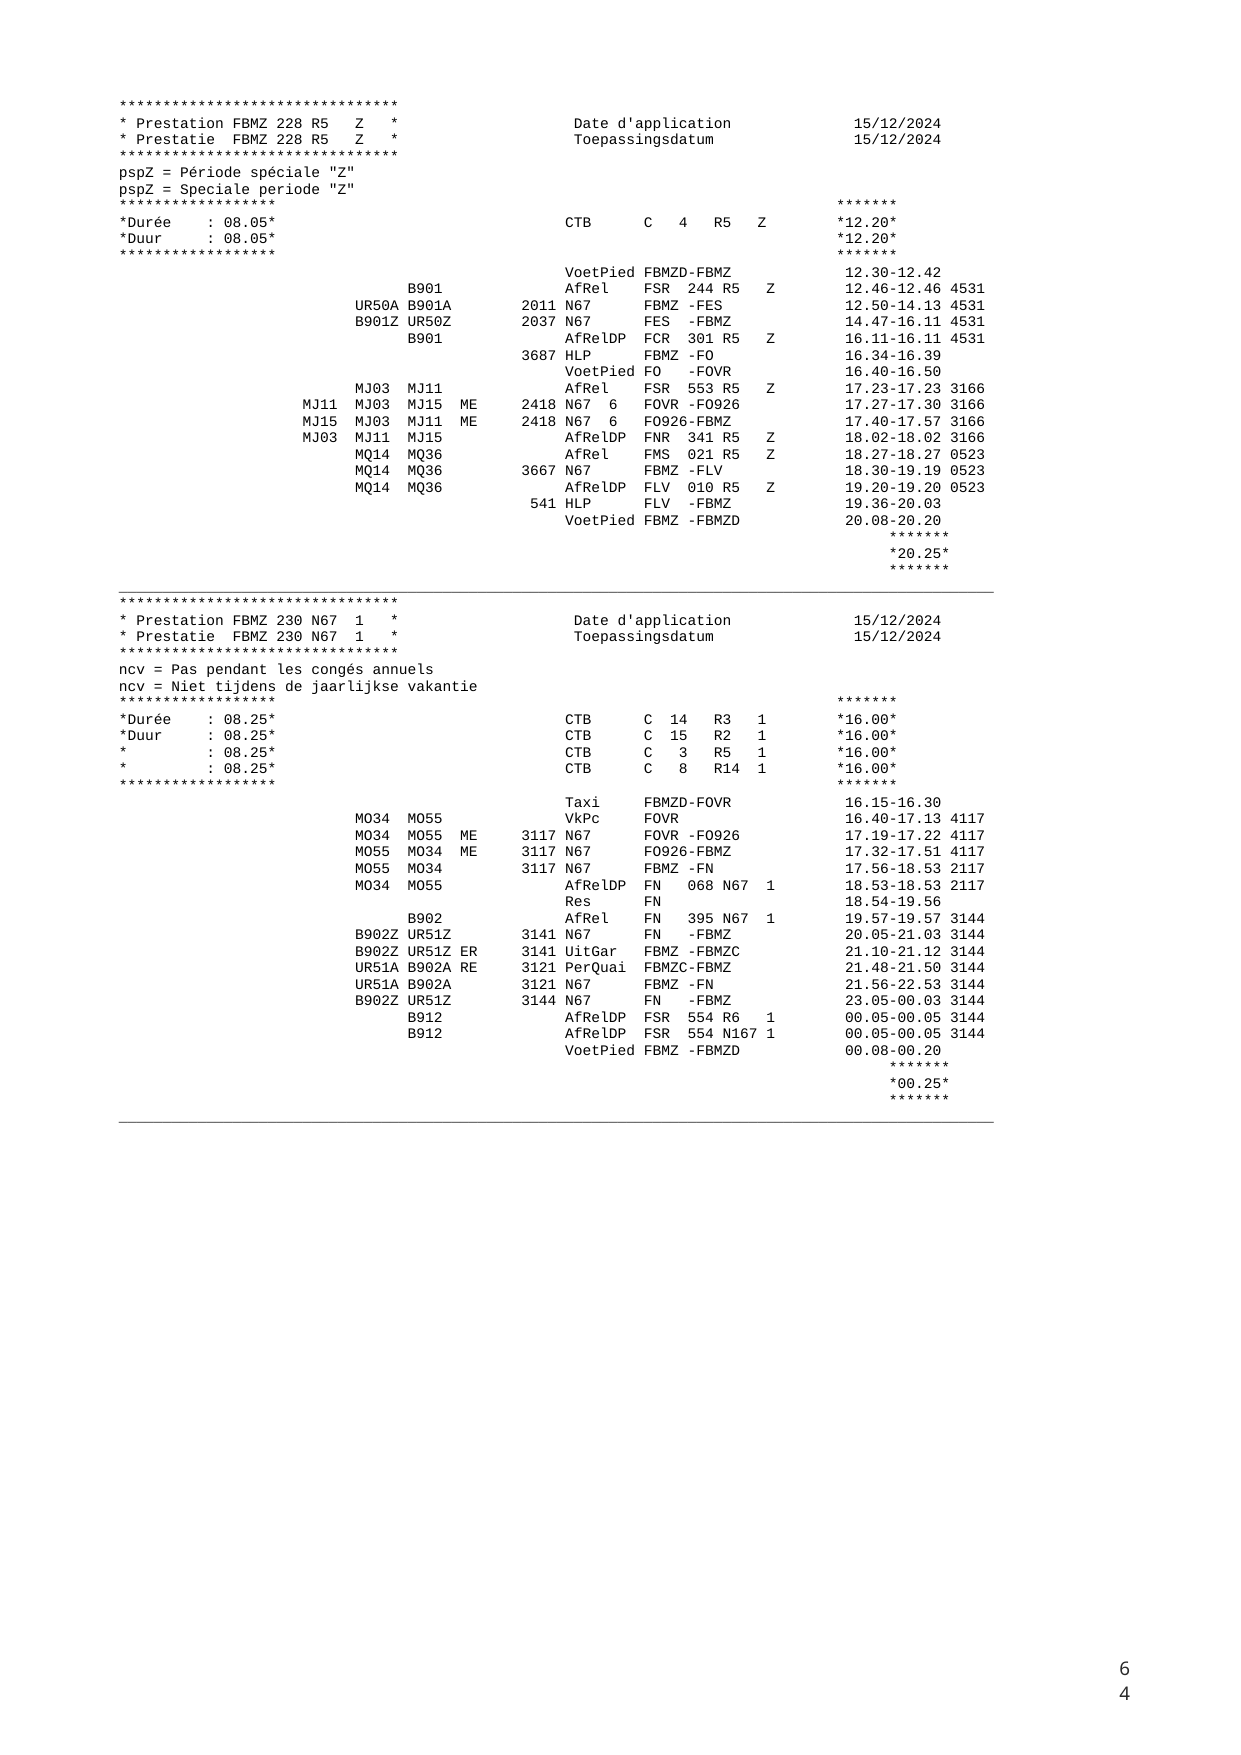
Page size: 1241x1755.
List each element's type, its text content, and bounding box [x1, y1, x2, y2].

text ******************************** * Prestation FBMZ 228 R5 Z * Date d'application 15/12/2024 * Prestatie FBMZ 228 R5 Z * Toepassingsdatum 15/12/2024 ******************************** pspZ = Période spéciale "Z" pspZ = Speciale periode "Z" ****************** ******* *Durée : 08.05* CTB C 4 R5 Z *12.20* *Duur : 08.05* *12.20* ****************** ******* VoetPied FBMZD-FBMZ 12.30-12.42 B901 AfRel FSR 244 R5 Z 12.46-12.46 4531 UR50A B901A 2011 N67 FBMZ -FES 12.50-14.13 4531 B901Z UR50Z 2037 N67 FES -FBMZ 14.47-16.11 4531 B901 AfRelDP FCR 301 R5 Z 16.11-16.11 4531 3687 HLP FBMZ -FO 16.34-16.39 VoetPied FO -FOVR 16.40-16.50 MJ03 MJ11 AfRel FSR 553 R5 Z 17.23-17.23 3166 MJ11 MJ03 MJ15 ME 2418 N67 6 FOVR -FO926 17.27-17.30 3166 MJ15 MJ03 MJ11 ME 2418 N67 6 FO926-FBMZ 17.40-17.57 3166 MJ03 MJ11 MJ15 AfRelDP FNR 341 R5 Z 18.02-18.02 3166 MQ14 MQ36 AfRel FMS 021 R5 Z 18.27-18.27 0523 MQ14 MQ36 3667 N67 FBMZ -FLV 18.30-19.19 0523 MQ14 MQ36 AfRelDP FLV 010 R5 Z 19.20-19.20 0523 541 HLP FLV -FBMZ 19.36-20.03 VoetPied FBMZ -FBMZD 20.08-20.20 ******* *20.25* ******* ____________________________________________________________________________________________________ [119, 99, 1122, 596]
text ******************************** * Prestation FBMZ 230 N67 1 * Date d'application 15/12/2024 * Prestatie FBMZ 230 N67 1 * Toepassingsdatum 15/12/2024 ******************************** ncv = Pas pendant les congés annuels ncv = Niet tijdens de jaarlijkse vakantie ****************** ******* *Durée : 08.25* CTB C 14 R3 1 *16.00* *Duur : 08.25* CTB C 15 R2 1 *16.00* * : 08.25* CTB C 3 R5 1 *16.00* * : 08.25* CTB C 8 R14 1 *16.00* ****************** ******* Taxi FBMZD-FOVR 16.15-16.30 MO34 MO55 VkPc FOVR 16.40-17.13 4117 MO34 MO55 ME 3117 N67 FOVR -FO926 17.19-17.22 4117 MO55 MO34 ME 3117 N67 FO926-FBMZ 17.32-17.51 4117 MO55 MO34 3117 N67 FBMZ -FN 17.56-18.53 2117 MO34 MO55 AfRelDP FN 068 N67 1 18.53-18.53 2117 Res FN 18.54-19.56 B902 AfRel FN 395 N67 1 19.57-19.57 3144 B902Z UR51Z 3141 N67 FN -FBMZ 20.05-21.03 3144 B902Z UR51Z ER 3141 UitGar FBMZ -FBMZC 21.10-21.12 3144 UR51A B902A RE 3121 PerQuai FBMZC-FBMZ 21.48-21.50 3144 UR51A B902A 3121 N67 FBMZ -FN 21.56-22.53 3144 B902Z UR51Z 3144 N67 FN -FBMZ 23.05-00.03 3144 B912 AfRelDP FSR 554 R6 1 00.05-00.05 3144 B912 AfRelDP FSR 554 N167 1 00.05-00.05 3144 VoetPied FBMZ -FBMZD 00.08-00.20 ******* *00.25* ******* ____________________________________________________________________________________________________ [119, 596, 1122, 1126]
